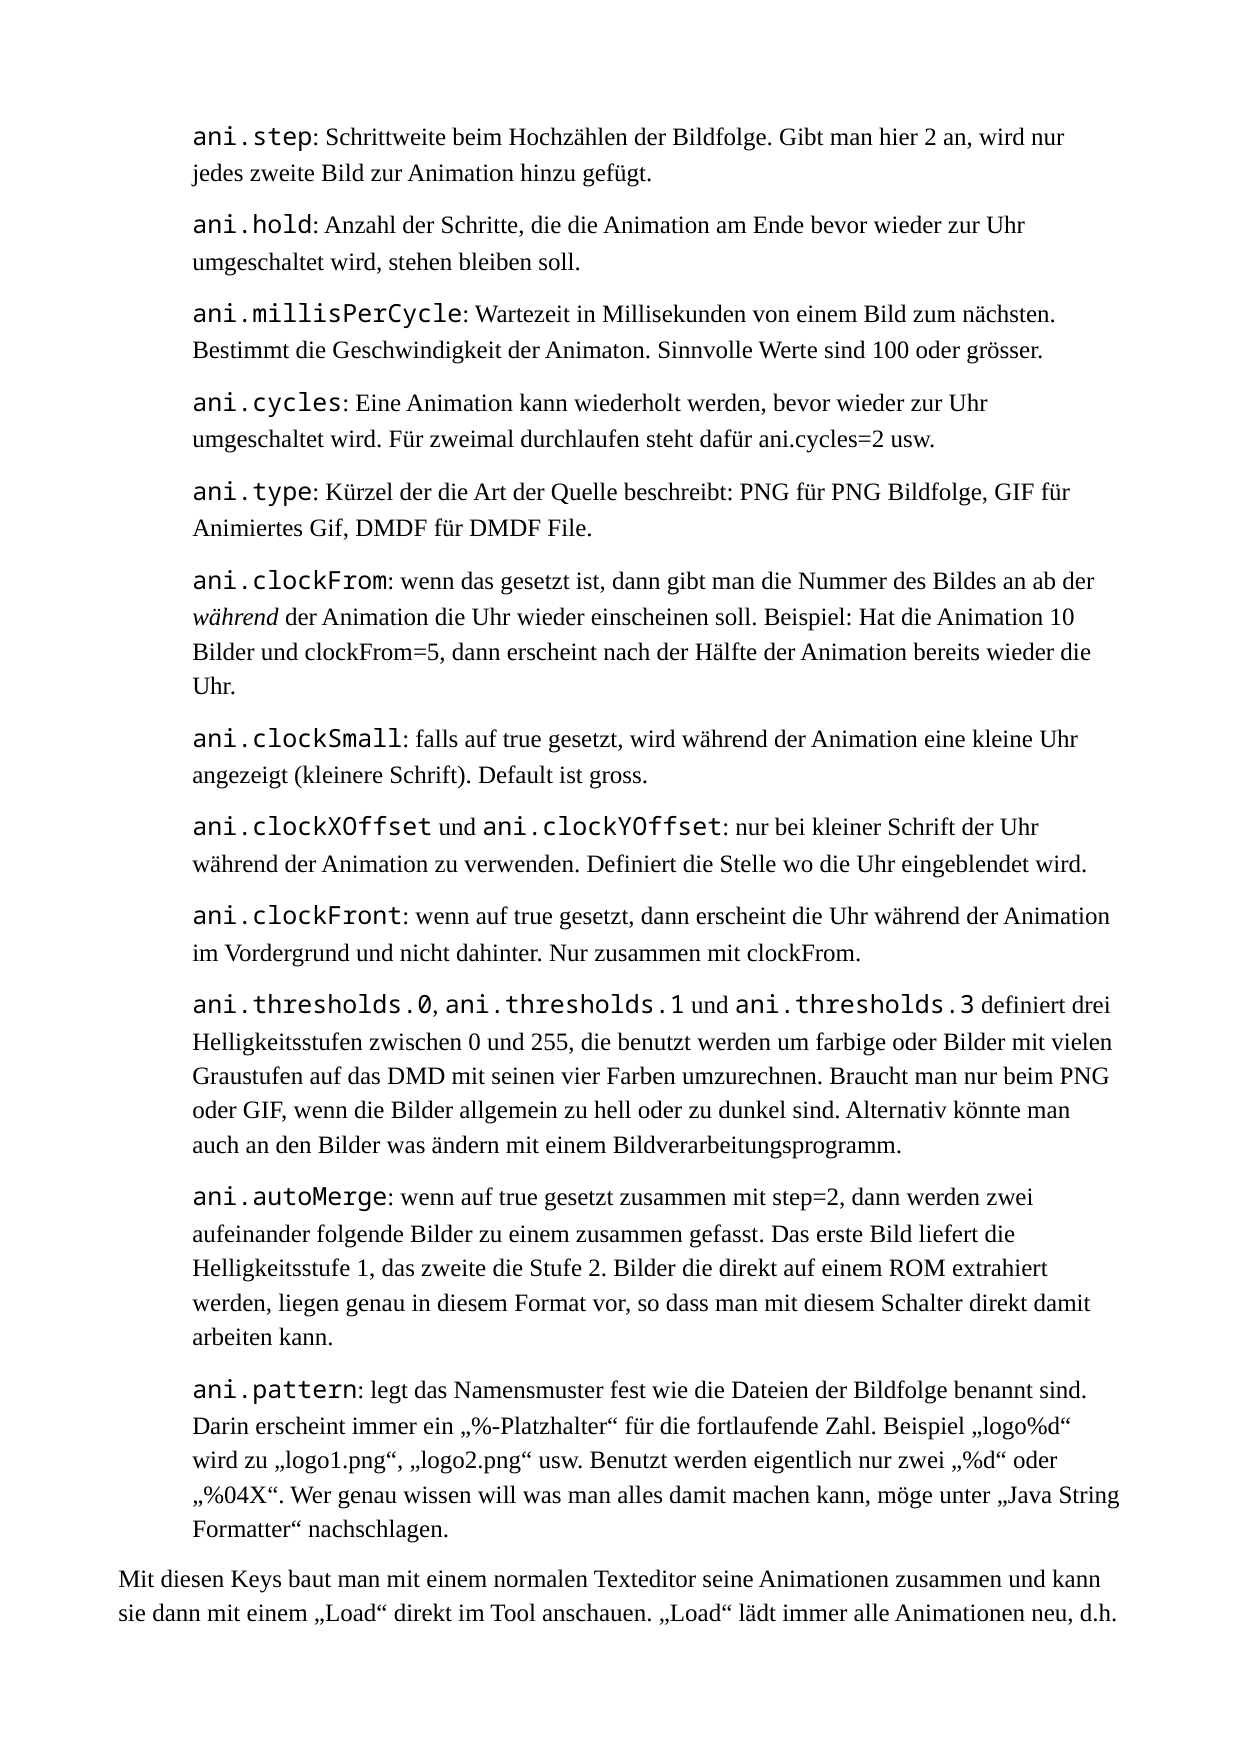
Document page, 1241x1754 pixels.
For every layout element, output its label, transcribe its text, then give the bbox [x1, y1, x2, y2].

text ani.clockXOffset und ani.clockYOffset: nur bei kleiner Schrift der Uhr während der Animation zu verwenden. Definiert die Stelle wo die Uhr eingeblendet wird. [192, 809, 1122, 878]
text ani.pattern: legt das Namensmuster fest wie die Dateien der Bildfolge benannt sind. Darin erscheint immer ein „%-Platzhalter“ für die fortlaufende Zahl. Beispiel „logo%d“ wird zu „logo1.png“, „logo2.png“ usw. Benutzt werden eigentlich nur zwei „%d“ oder „%04X“. Wer genau wissen will was man alles damit machen kann, möge unter „Java String Formatter“ nachschlagen. [192, 1371, 1122, 1543]
text ani.clockSmall: falls auf true gesetzt, wird während der Animation eine kleine Uhr angezeigt (kleinere Schrift). Default ist gross. [192, 720, 1122, 789]
text ani.cycles: Eine Animation kann wiederholt werden, bevor wieder zur Uhr umgeschaltet wird. Für zweimal durchlaufen steht dafür ani.cycles=2 usw. [192, 385, 1122, 453]
text ani.hold: Anzahl der Schritte, die die Animation am Ende bevor wieder zur Uhr umgeschaltet wird, stehen bleiben soll. [192, 207, 1122, 276]
text ani.millisPerCycle: Wartezeit in Millisekunden von einem Bild zum nächsten. Bestimmt die Geschwindigkeit der Animaton. Sinnvolle Werte sind 100 oder grösser. [192, 296, 1122, 364]
text ani.step: Schrittweite beim Hochzählen der Bildfolge. Gibt man hier 2 an, wird nur jedes zweite Bild zur Animation hinzu gefügt. [192, 118, 1122, 187]
text ani.type: Kürzel der die Art der Quelle beschreibt: PNG für PNG Bildfolge, GIF für Animiertes Gif, DMDF für DMDF File. [192, 473, 1122, 542]
text ani.thresholds.0, ani.thresholds.1 und ani.thresholds.3 definiert drei Helligkeitsstufen zwischen 0 und 255, die benutzt werden um farbige oder Bilder mit vielen Graustufen auf das DMD mit seinen vier Farben umzurechnen. Braucht man nur beim PNG oder GIF, wenn die Bilder allgemein zu hell oder zu dunkel sind. Alternativ könnte man auch an den Bilder was ändern mit einem Bildverarbeitungsprogramm. [192, 987, 1122, 1159]
text ani.autoMerge: wenn auf true gesetzt zusammen mit step=2, dann werden zwei aufeinander folgende Bilder zu einem zusammen gefasst. Das erste Bild liefert die Helligkeitsstufe 1, das zweite die Stufe 2. Bilder die direkt auf einem ROM extrahiert werden, liegen genau in diesem Format vor, so dass man mit diesem Schalter direkt damit arbeiten kann. [192, 1179, 1122, 1351]
text ani.clockFrom: wenn das gesetzt ist, dann gibt man die Nummer des Bildes an ab der während der Animation die Uhr wieder einscheinen soll. Beispiel: Hat die Animation 10 Bilder und clockFrom=5, dann erscheint nach der Hälfte der Animation bereits wieder die Uhr. [192, 562, 1122, 700]
text Mit diesen Keys baut man mit einem normalen Texteditor seine Animationen zusammen und kann sie dann mit einem „Load“ direkt im Tool anschauen. „Load“ lädt immer alle Animationen neu, d.h. [118, 1564, 1122, 1627]
text ani.clockFront: wenn auf true gesetzt, dann erscheint die Uhr während der Animation im Vordergrund und nicht dahinter. Nur zusammen mit clockFrom. [192, 898, 1122, 966]
